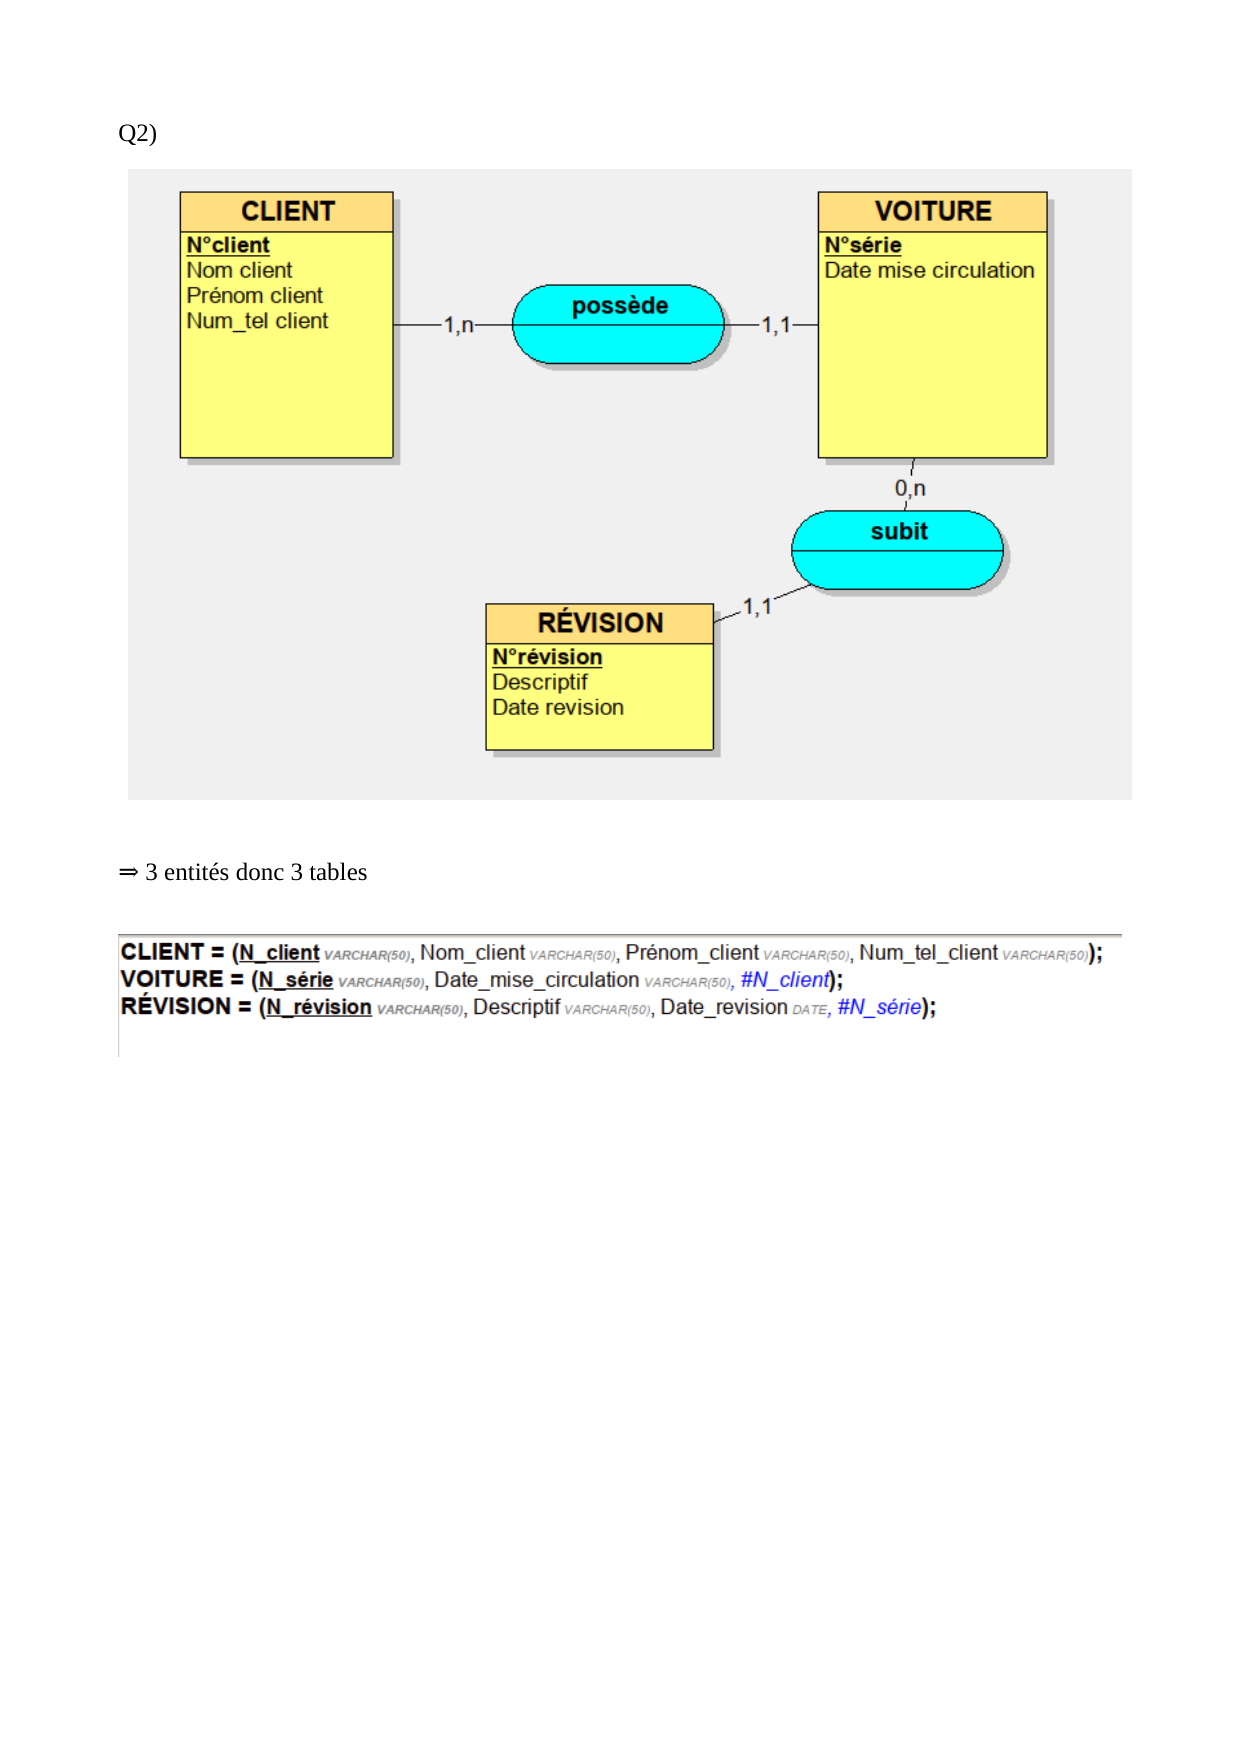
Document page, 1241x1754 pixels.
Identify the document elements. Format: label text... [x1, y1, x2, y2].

picture [118, 934, 1123, 1057]
text ⇒ 3 entités donc 3 tables [118, 857, 1122, 886]
picture [128, 169, 1133, 800]
text Q2) [118, 118, 1122, 147]
